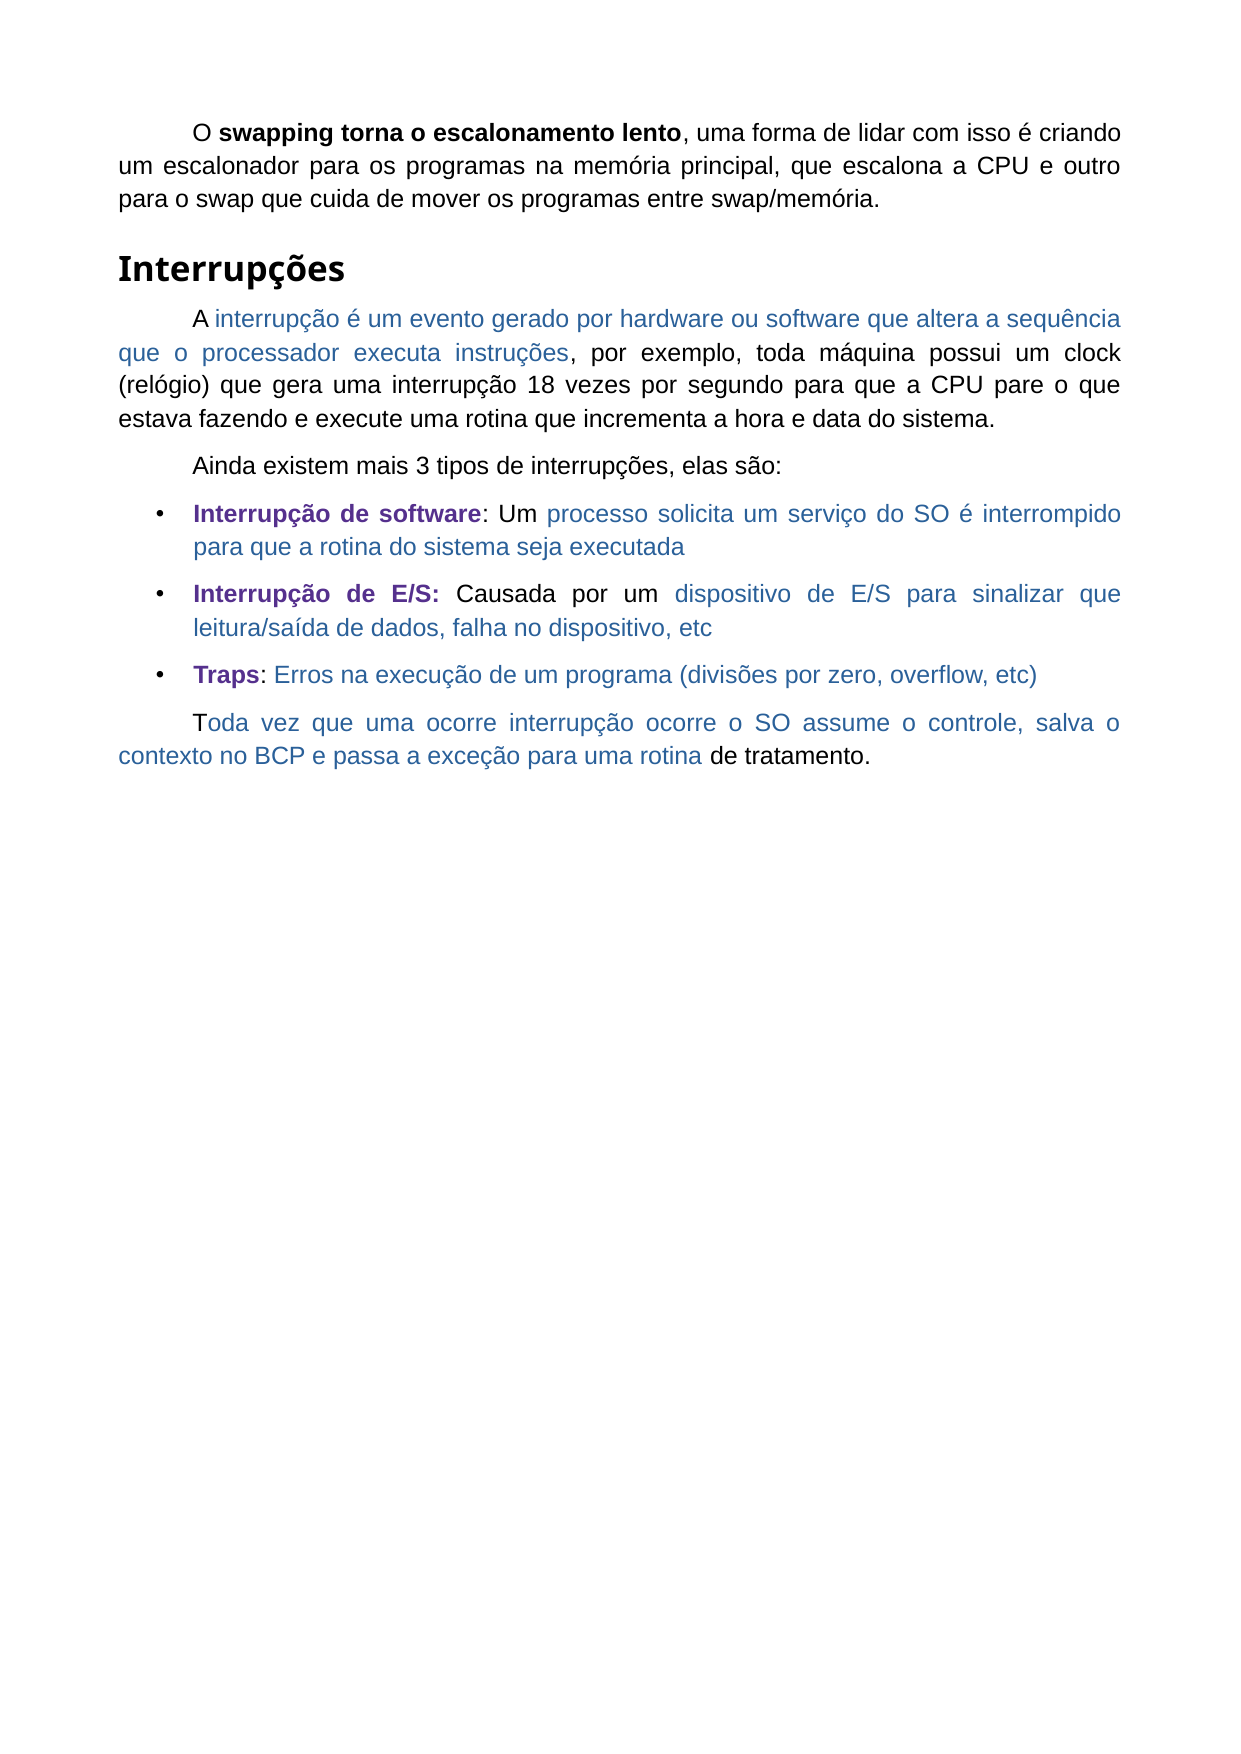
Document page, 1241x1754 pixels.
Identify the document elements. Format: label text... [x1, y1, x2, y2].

list Traps: Erros na execução de um programa (divisões por zero, overflow, etc) [156, 660, 1122, 689]
text O swapping torna o escalonamento lento, uma forma de lidar com isso é criando um escalonador para os programas na memória principal, que escalona a CPU e outro para o swap que cuida de mover os programas entre swap/memória. [118, 118, 1122, 213]
list Interrupção de software: Um processo solicita um serviço do SO é interrompido para que a rotina do sistema seja executada [156, 499, 1122, 561]
text A interrupção é um evento gerado por hardware ou software que altera a sequência que o processador executa instruções, por exemplo, toda máquina possui um clock (relógio) que gera uma interrupção 18 vezes por segundo para que a CPU pare o que estava fazendo e execute uma rotina que incrementa a hora e data do sistema. [118, 304, 1122, 432]
subtitle Interrupções [118, 244, 1122, 292]
list Interrupção de E/S: Causada por um dispositivo de E/S para sinalizar que leitura/saída de dados, falha no dispositivo, etc [156, 579, 1122, 641]
text Toda vez que uma ocorre interrupção ocorre o SO assume o controle, salva o contexto no BCP e passa a exceção para uma rotina de tratamento. [118, 708, 1122, 770]
text Ainda existem mais 3 tipos de interrupções, elas são: [118, 451, 1122, 480]
